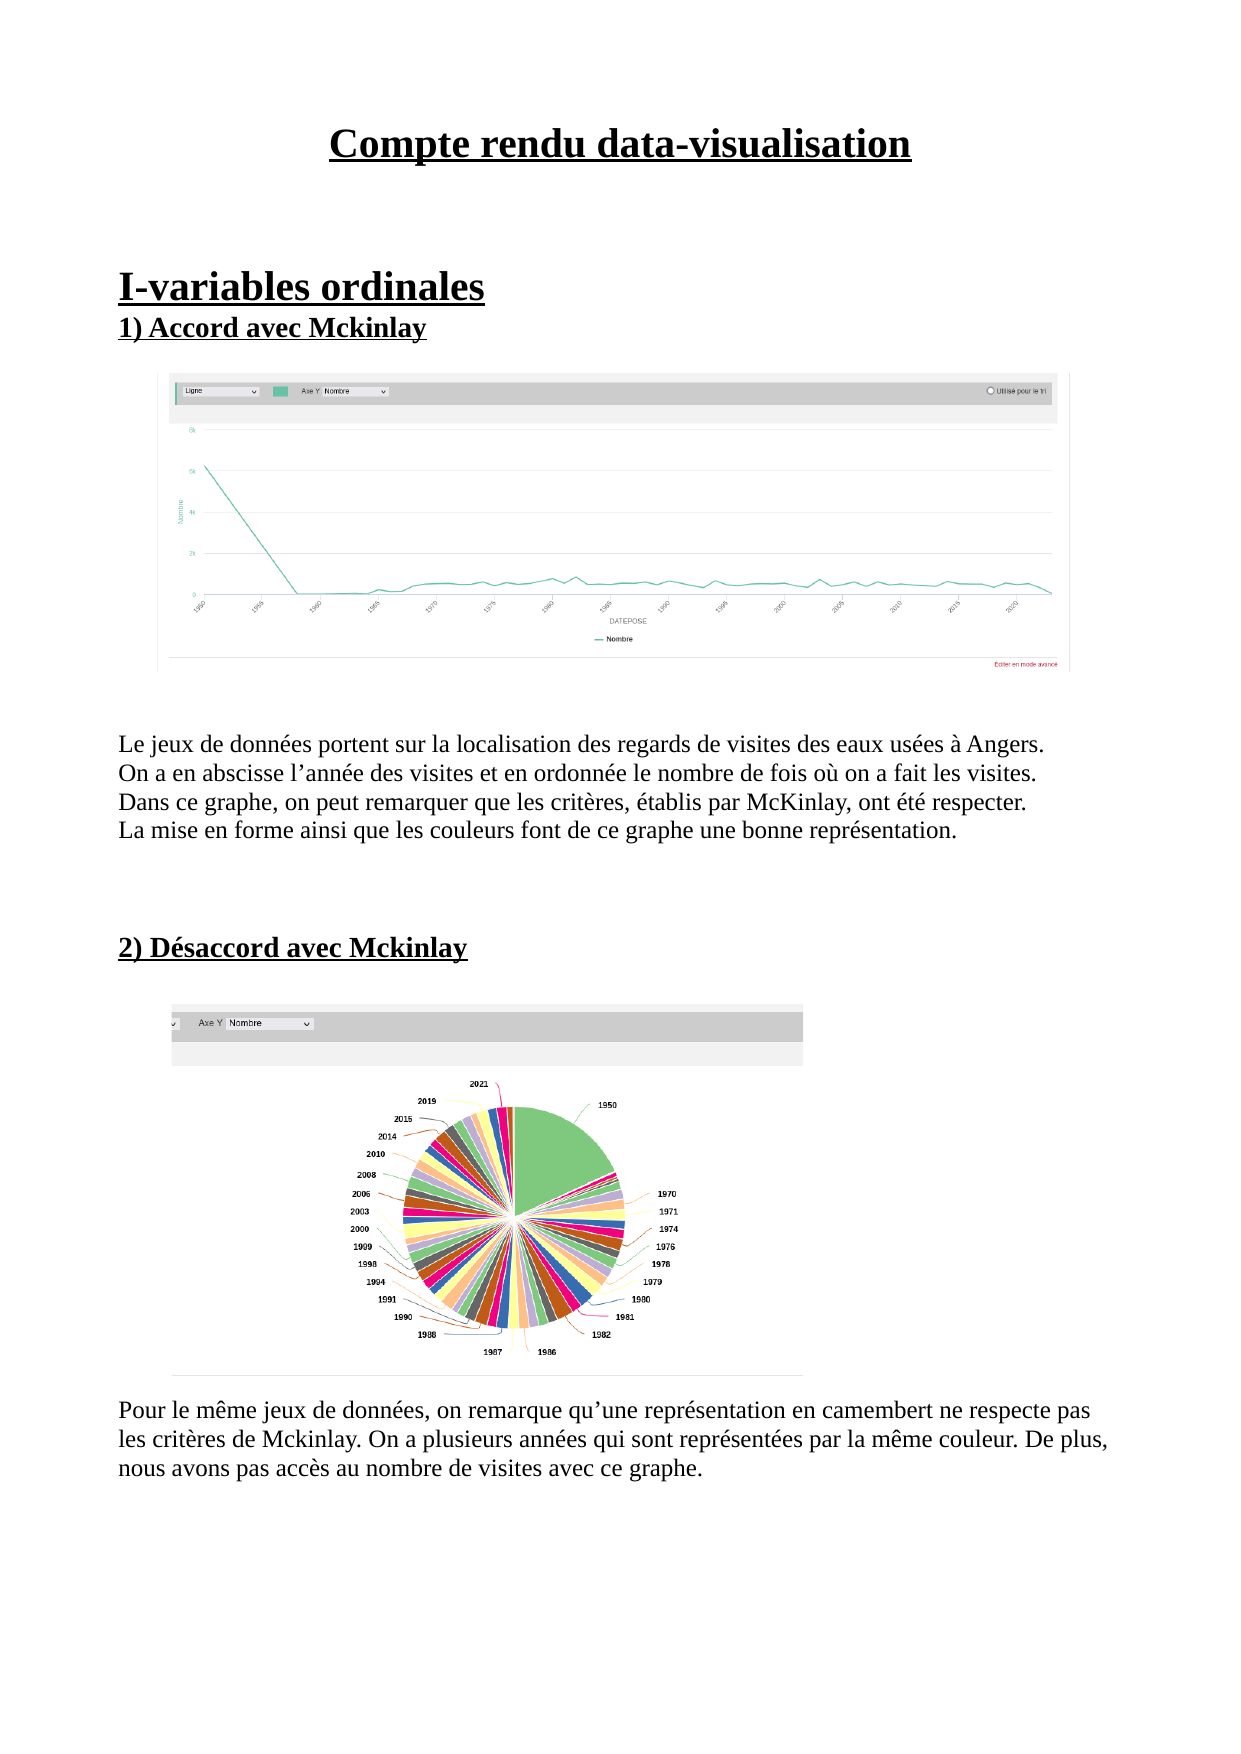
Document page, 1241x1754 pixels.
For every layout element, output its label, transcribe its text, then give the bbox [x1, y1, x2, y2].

text 1) Accord avec Mckinlay [118, 310, 1122, 343]
text La mise en forme ainsi que les couleurs font de ce graphe une bonne représentation. [118, 815, 1122, 844]
picture [334, 1004, 804, 1384]
text Compte rendu data-visualisation [118, 118, 1122, 166]
text On a en abscisse l’année des visites et en ordonnée le nombre de fois où on a fait les visites. [118, 758, 1122, 787]
text I-variables ordinales [118, 262, 1122, 310]
picture [149, 373, 1081, 672]
text Dans ce graphe, on peut remarquer que les critères, établis par McKinlay, ont été respecter. [118, 787, 1122, 815]
text Le jeux de données portent sur la localisation des regards de visites des eaux usées à Angers. [118, 729, 1122, 758]
text Pour le même jeux de données, on remarque qu’une représentation en camembert ne respecte pas les critères de Mckinlay. On a plusieurs années qui sont représentées par la même couleur. De plus, nous avons pas accès au nombre de visites avec ce graphe. [118, 1395, 1122, 1481]
text 2) Désaccord avec Mckinlay [118, 930, 1122, 964]
